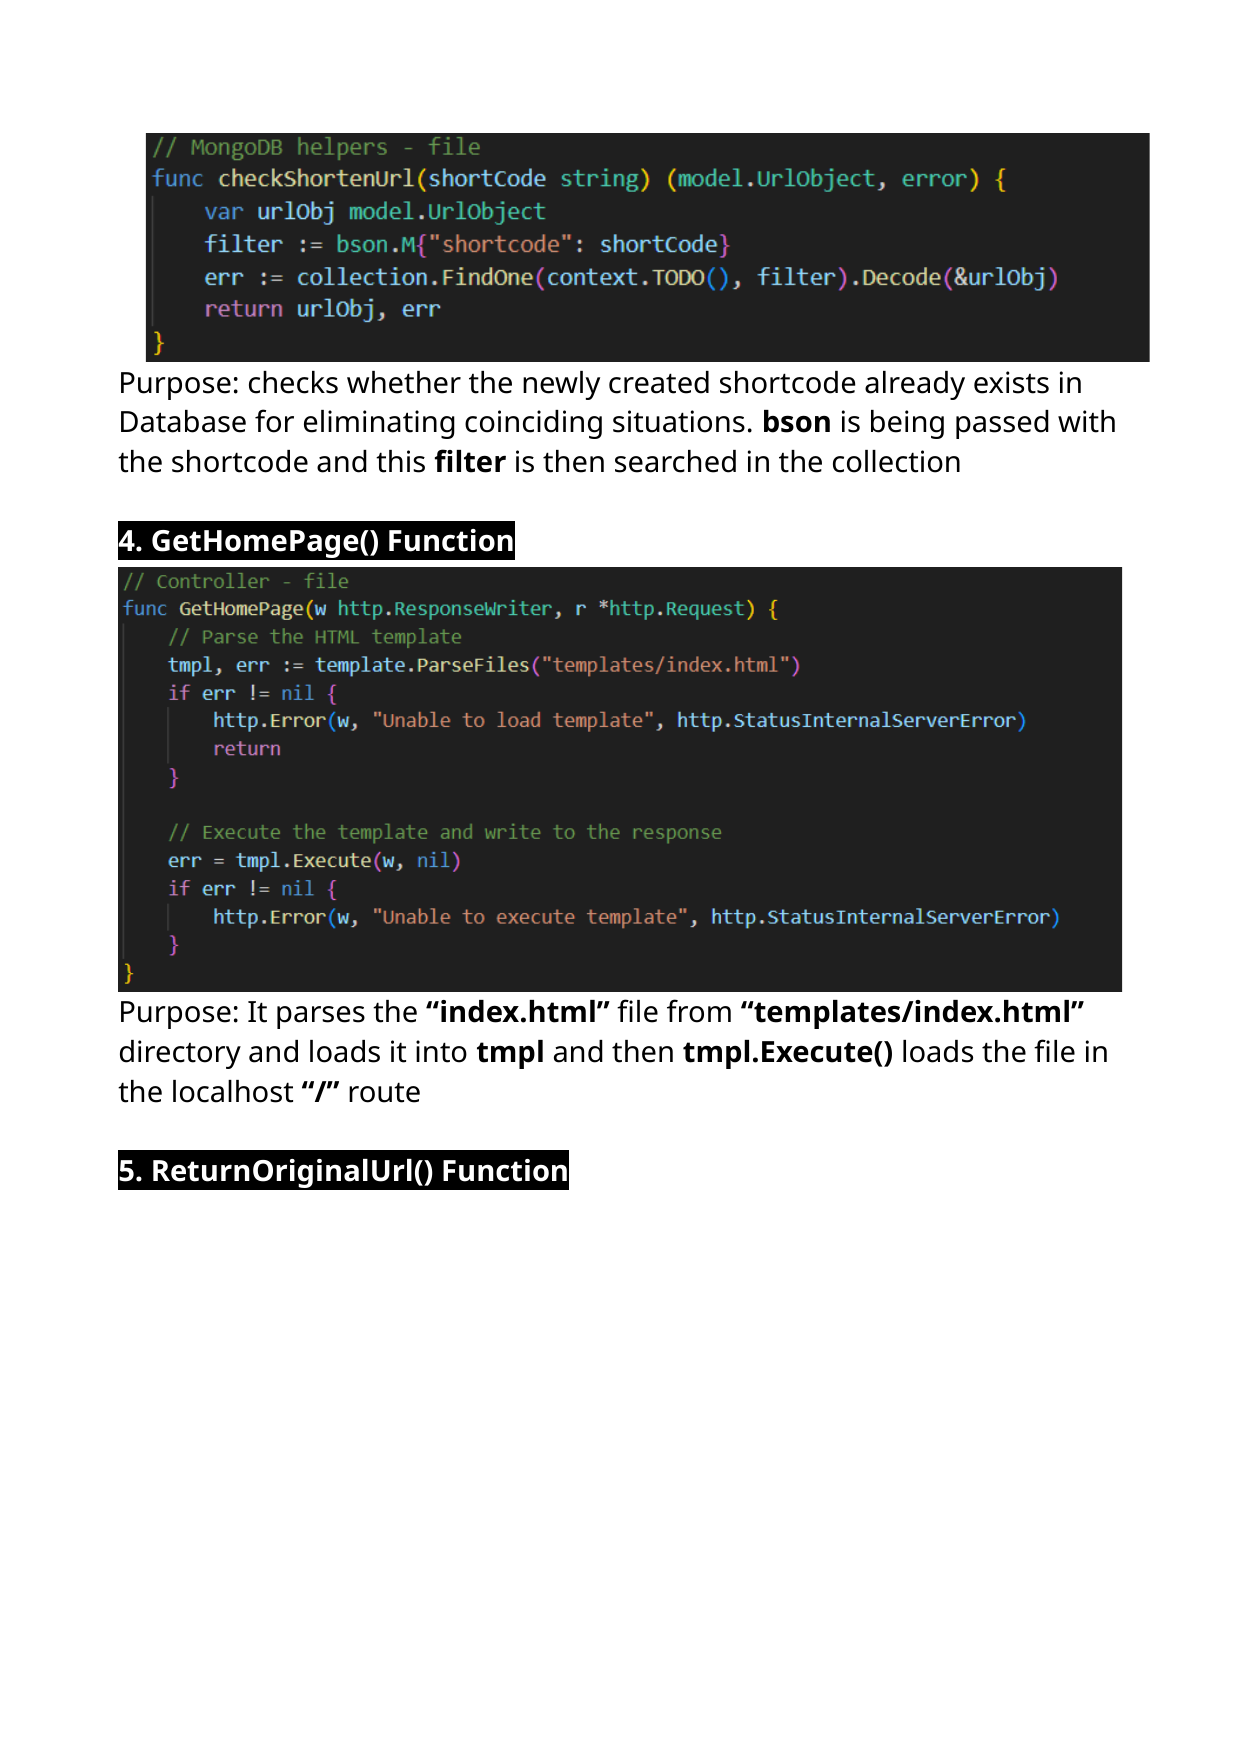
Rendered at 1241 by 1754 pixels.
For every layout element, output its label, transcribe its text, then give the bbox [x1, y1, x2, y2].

text 4. GetHomePage() Function [118, 521, 1122, 560]
picture [145, 133, 1150, 362]
text [118, 560, 1122, 567]
picture [118, 567, 1123, 992]
text Purpose: checks whether the newly created shortcode already exists in Database for eliminating coinciding situations. bson is being passed with the shortcode and this filter is then searched in the collection [118, 118, 1122, 481]
text 5. ReturnOriginalUrl() Function [118, 1150, 1122, 1190]
text Purpose: It parses the “index.html” file from “templates/index.html” directory and loads it into tmpl and then tmpl.Execute() loads the file in the localhost “/” route [118, 992, 1122, 1111]
